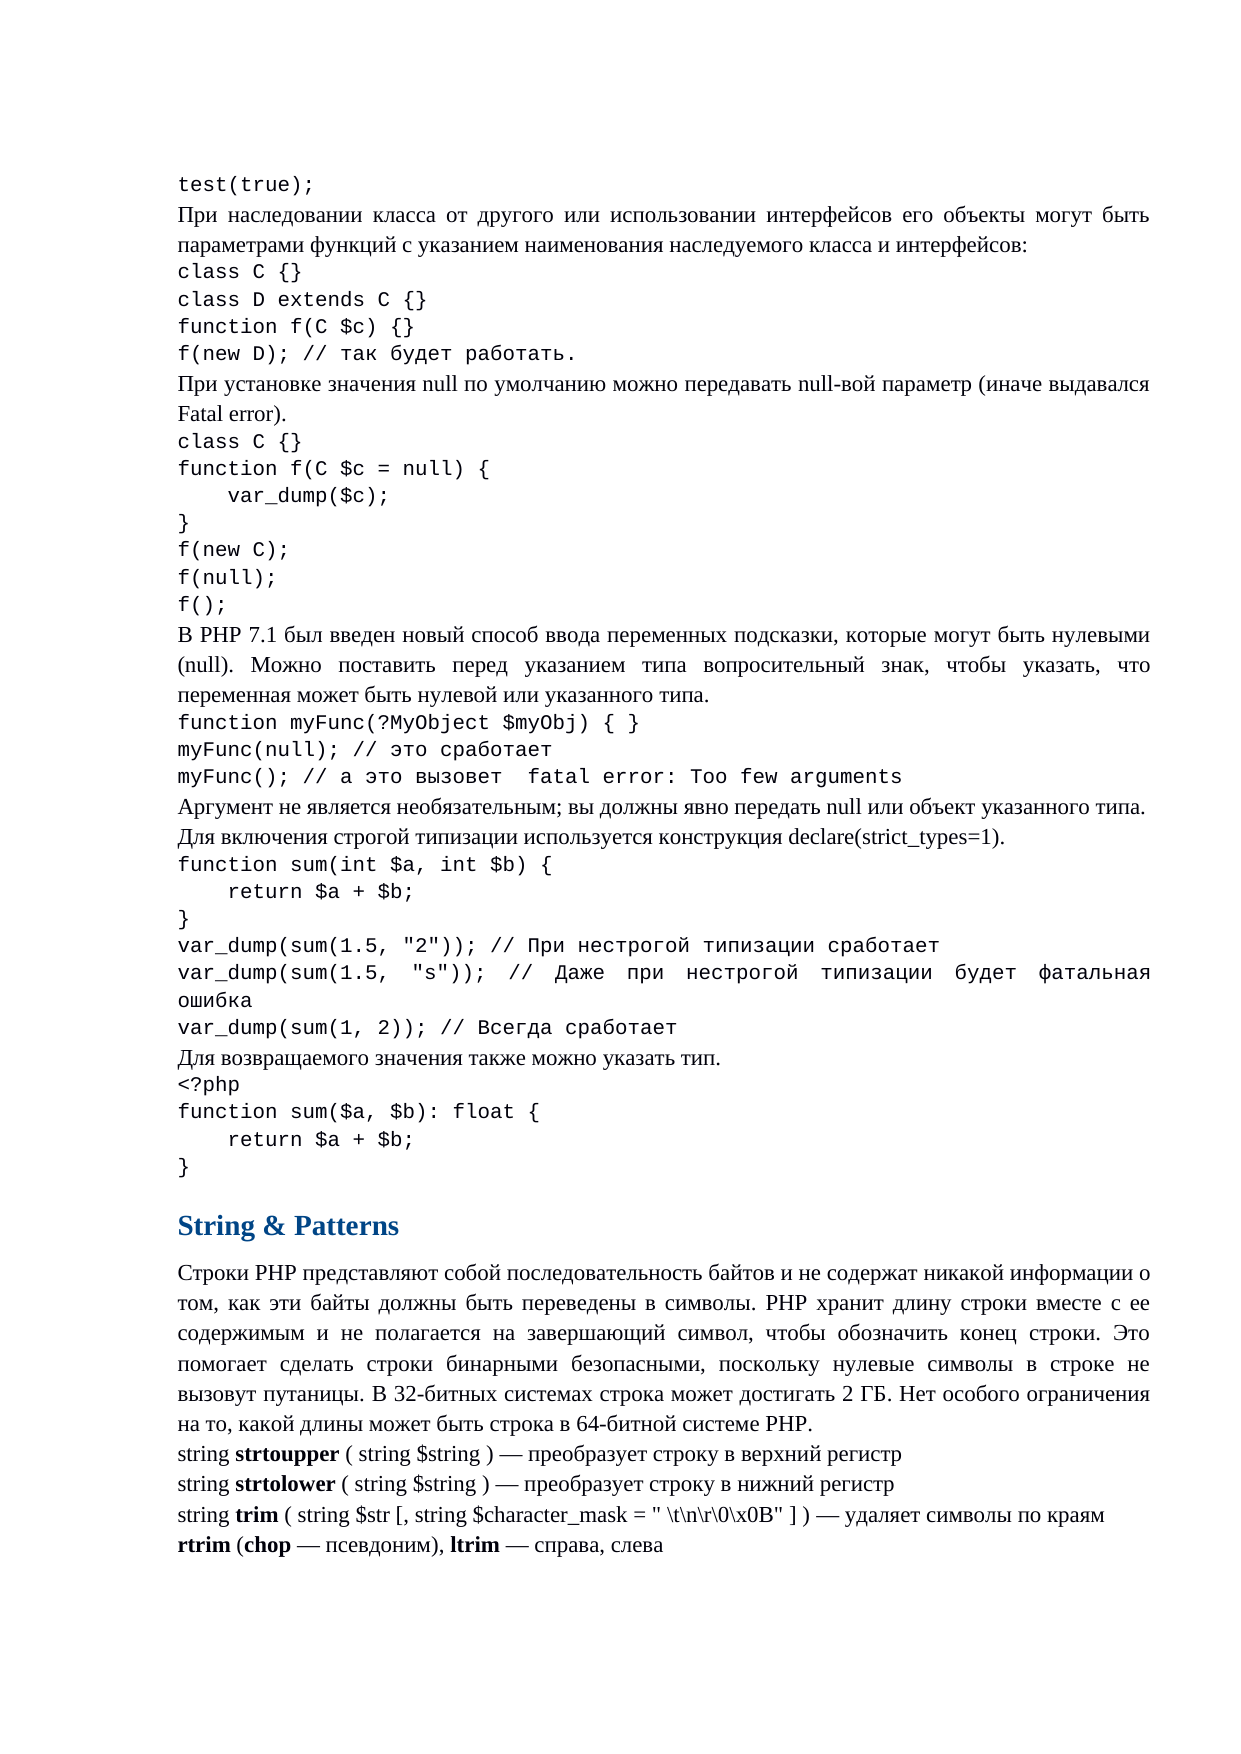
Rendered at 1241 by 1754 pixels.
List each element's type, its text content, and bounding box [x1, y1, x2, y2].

text return $a + $b; [177, 1128, 1152, 1152]
text function sum($a, $b): float { [177, 1101, 1152, 1125]
text f(new D); // так будет работать. [177, 343, 1152, 367]
text class D extends C {} [177, 289, 1152, 312]
text myFunc(null); // это сработает [177, 739, 1152, 762]
text f(null); [177, 567, 1152, 590]
text function f(C $c = null) { [177, 458, 1152, 482]
text class C {} [177, 431, 1152, 454]
text string strtolower ( string $string ) — преобразует строку в нижний регистр [177, 1470, 1152, 1497]
text myFunc(); // а это вызовет fatal error: Too few arguments [177, 766, 1152, 790]
text function sum(int $a, int $b) { [177, 854, 1152, 877]
text f(); [177, 594, 1152, 617]
text При наследовании класса от другого или использовании интерфейсов его объекты могут быть параметрами функций с указанием наименования наследуемого класса и интерфейсов: [177, 201, 1152, 258]
text } f(new C); [177, 512, 1152, 563]
text Строки PHP представляют собой последовательность байтов и не содержат никакой информации о том, как эти байты должны быть переведены в символы. PHP хранит длину строки вместе с ее содержимым и не полагается на завершающий символ, чтобы обозначить конец строки. Это помогает сделать строки бинарными безопасными, поскольку нулевые символы в строке не вызовут путаницы. В 32-битных системах строка может достигать 2 ГБ. Нет особого ограничения на то, какой длины может быть строка в 64-битной системе PHP. [177, 1259, 1152, 1436]
text string trim ( string $str [, string $character_mask = " \t\n\r\0\x0B" ] ) — удаляет символы по краям [177, 1501, 1152, 1527]
text function myFunc(?MyObject $myObj) { } [177, 712, 1152, 735]
text Для включения строгой типизации используется конструкция declare(strict_types=1). [177, 823, 1152, 850]
text string strtoupper ( string $string ) — преобразует строку в верхний регистр [177, 1440, 1152, 1467]
text test(true); [177, 174, 1152, 198]
text При установке значения null по умолчанию можно передавать null-вой параметр (иначе выдавался Fatal error). [177, 370, 1152, 427]
text } [177, 908, 1152, 932]
text Для возвращаемого значения также можно указать тип. [177, 1044, 1152, 1070]
text rtrim (chop — псевдоним), ltrim — справа, слева [177, 1531, 1152, 1557]
text В PHP 7.1 был введен новый способ ввода переменных подсказки, которые могут быть нулевыми (null). Можно поставить перед указанием типа вопросительный знак, чтобы указать, что переменная может быть нулевой или указанного типа. [177, 621, 1152, 708]
text var_dump($c); [177, 485, 1152, 509]
text <?php [177, 1074, 1152, 1098]
text class C {} [177, 262, 1152, 285]
text return $a + $b; [177, 881, 1152, 904]
text Аргумент не является необязательным; вы должны явно передать null или объект указанного типа. [177, 793, 1152, 819]
text function f(C $c) {} [177, 316, 1152, 339]
text var_dump(sum(1, 2)); // Всегда сработает [177, 1017, 1152, 1040]
text var_dump(sum(1.5, "s")); // Даже при нестрогой типизации будет фатальная ошибка [177, 962, 1152, 1013]
subtitle String & Patterns [177, 1208, 1152, 1241]
text } [177, 1156, 1152, 1179]
text var_dump(sum(1.5, "2")); // При нестрогой типизации сработает [177, 935, 1152, 959]
